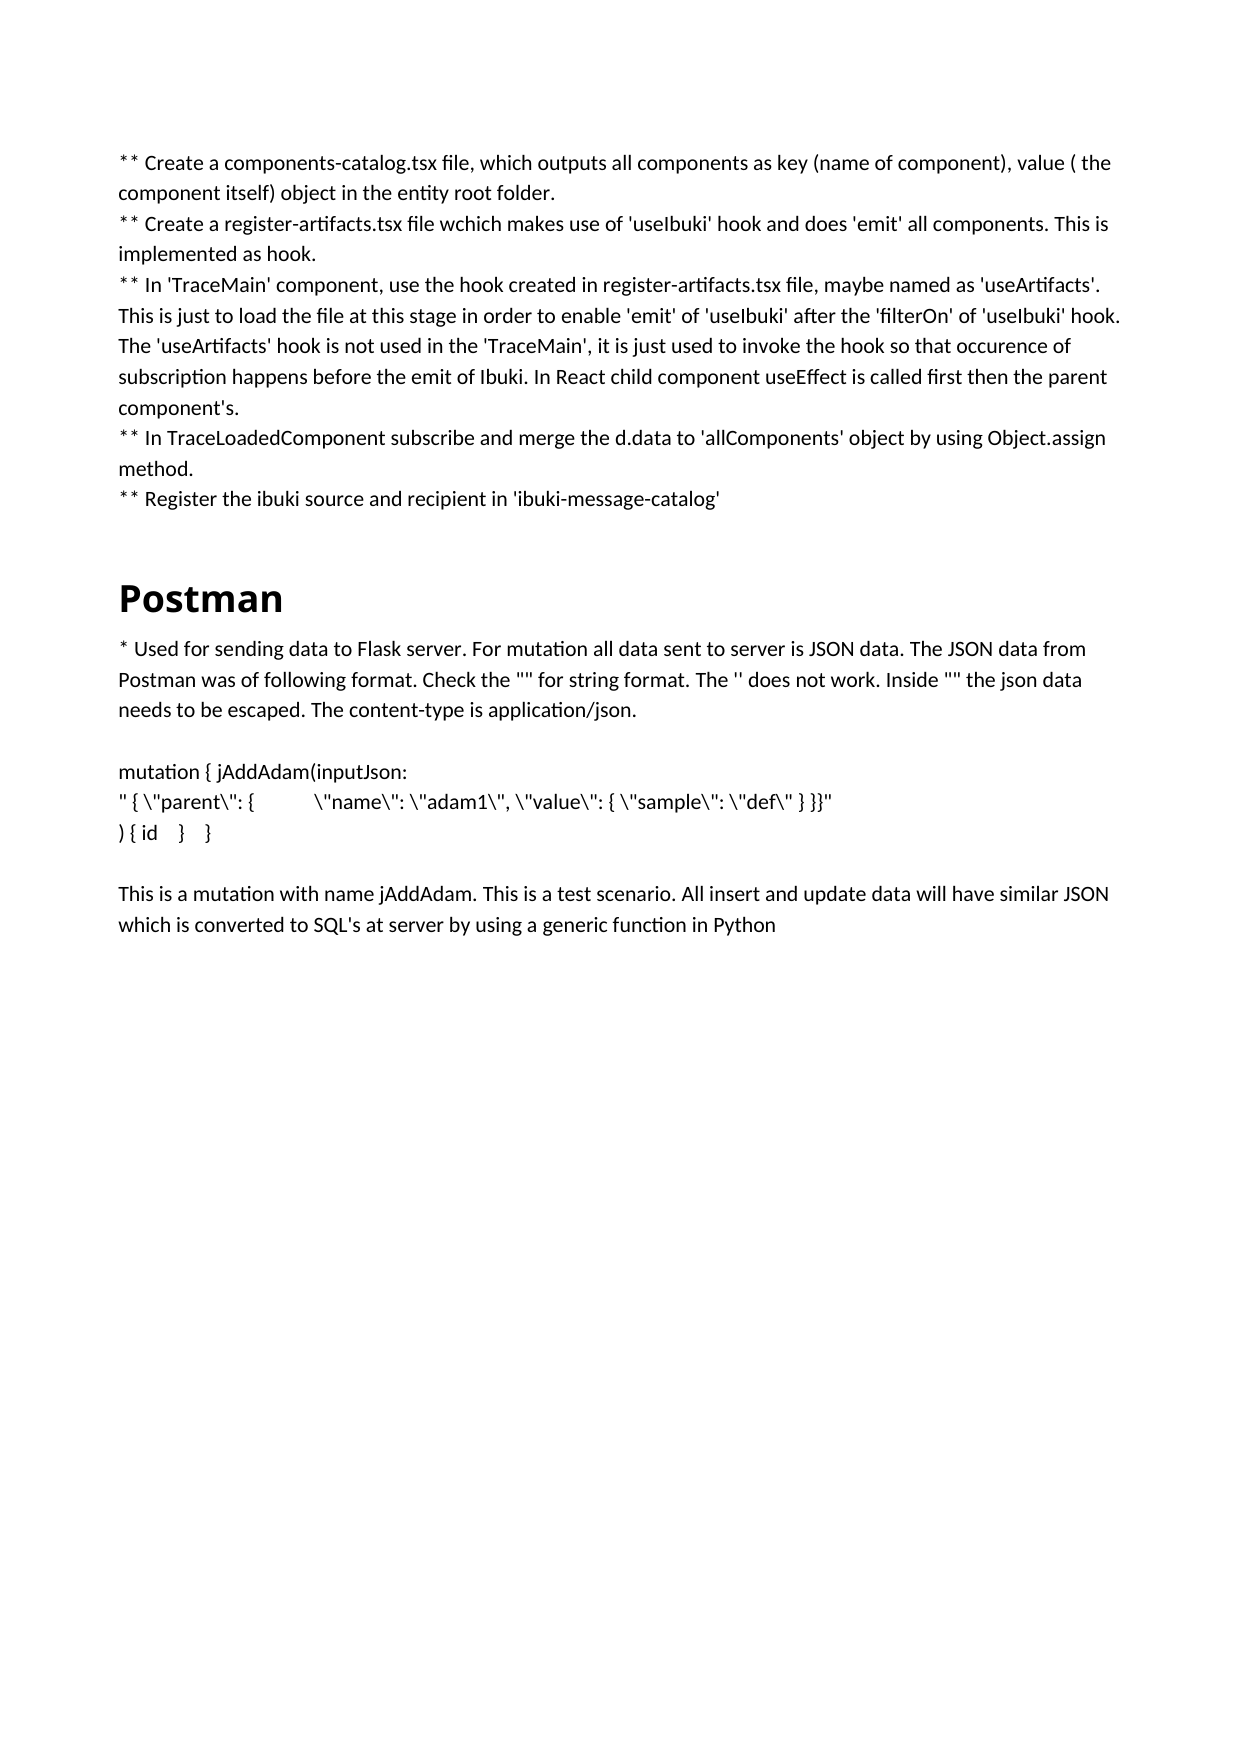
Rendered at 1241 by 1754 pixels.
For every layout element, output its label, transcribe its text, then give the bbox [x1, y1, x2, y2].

text mutation { jAddAdam(inputJson: [118, 758, 1122, 784]
text This is a mutation with name jAddAdam. This is a test scenario. All insert and update data will have similar JSON which is converted to SQL's at server by using a generic function in Python [118, 880, 1122, 938]
text ** In TraceLoadedComponent subscribe and merge the d.data to 'allComponents' object by using Object.assign method. [118, 424, 1122, 482]
text * Used for sending data to Flask server. For mutation all data sent to server is JSON data. The JSON data from Postman was of following format. Check the "" for string format. The '' does not work. Inside "" the json data needs to be escaped. The content-type is application/json. [118, 635, 1122, 723]
text ** In 'TraceMain' component, use the hook created in register-artifacts.tsx file, maybe named as 'useArtifacts'. This is just to load the file at this stage in order to enable 'emit' of 'useIbuki' after the 'filterOn' of 'useIbuki' hook. The 'useArtifacts' hook is not used in the 'TraceMain', it is just used to invoke the hook so that occurence of subscription happens before the emit of Ibuki. In React child component useEffect is called first then the parent component's. [118, 271, 1122, 420]
text " { \"parent\": { \"name\": \"adam1\", \"value\": { \"sample\": \"def\" } }}" [118, 788, 1122, 815]
subtitle Postman [118, 572, 1122, 623]
text ) { id } } [118, 819, 1122, 846]
text ** Create a components-catalog.tsx file, which outputs all components as key (name of component), value ( the component itself) object in the entity root folder. [118, 149, 1122, 206]
text ** Register the ibuki source and recipient in 'ibuki-message-catalog' [118, 486, 1122, 512]
text ** Create a register-artifacts.tsx file wchich makes use of 'useIbuki' hook and does 'emit' all components. This is implemented as hook. [118, 210, 1122, 267]
